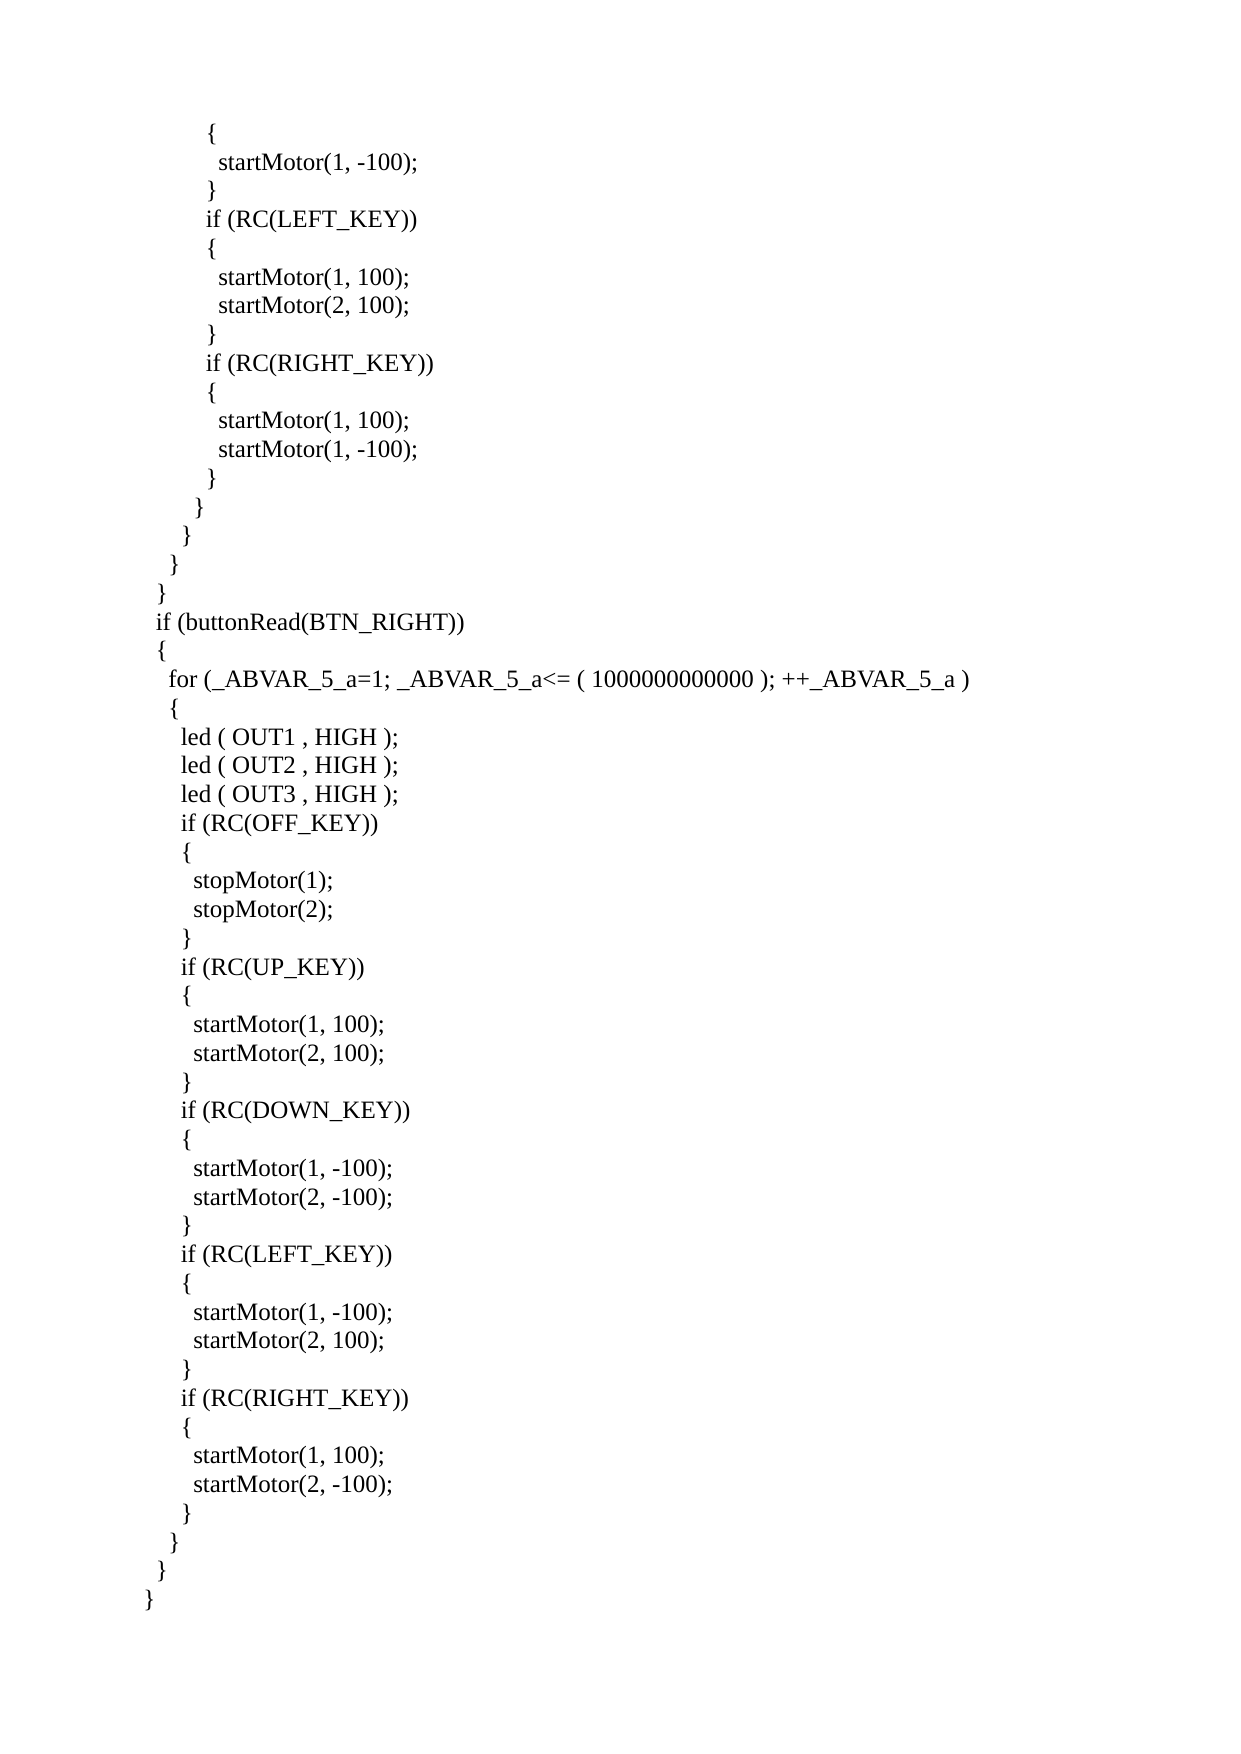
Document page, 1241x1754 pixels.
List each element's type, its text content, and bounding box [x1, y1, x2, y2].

text startMotor(2, 100); [118, 291, 1122, 319]
text } [118, 1498, 1122, 1527]
text if (RC(DOWN_KEY)) [118, 1096, 1122, 1124]
text } [118, 319, 1122, 348]
text } [118, 1067, 1122, 1096]
text startMotor(2, 100); [118, 1038, 1122, 1067]
text startMotor(2, -100); [118, 1182, 1122, 1211]
text } [118, 578, 1122, 607]
text startMotor(1, -100); [118, 147, 1122, 176]
text led ( OUT2 , HIGH ); [118, 751, 1122, 779]
text stopMotor(1); [118, 866, 1122, 894]
text if (RC(RIGHT_KEY)) [118, 1383, 1122, 1412]
text } [118, 521, 1122, 549]
text startMotor(1, -100); [118, 434, 1122, 463]
text startMotor(1, 100); [118, 1009, 1122, 1038]
text } [118, 1354, 1122, 1383]
text } [118, 1211, 1122, 1239]
text { [118, 1124, 1122, 1153]
text } [118, 923, 1122, 952]
text } [118, 1584, 1122, 1613]
text } [118, 463, 1122, 492]
text for (_ABVAR_5_a=1; _ABVAR_5_a<= ( 1000000000000 ); ++_ABVAR_5_a ) [118, 664, 1122, 693]
text } [118, 549, 1122, 578]
text { [118, 837, 1122, 866]
text } [118, 176, 1122, 204]
text if (RC(UP_KEY)) [118, 952, 1122, 981]
text startMotor(1, 100); [118, 262, 1122, 291]
text { [118, 1412, 1122, 1441]
text { [118, 118, 1122, 147]
text { [118, 981, 1122, 1009]
text startMotor(2, -100); [118, 1469, 1122, 1498]
text { [118, 693, 1122, 722]
text startMotor(2, 100); [118, 1326, 1122, 1354]
text { [118, 1268, 1122, 1297]
text } [118, 492, 1122, 521]
text { [118, 233, 1122, 262]
text startMotor(1, 100); [118, 1441, 1122, 1469]
text stopMotor(2); [118, 894, 1122, 923]
text if (buttonRead(BTN_RIGHT)) [118, 607, 1122, 636]
text led ( OUT1 , HIGH ); [118, 722, 1122, 751]
text if (RC(LEFT_KEY)) [118, 1239, 1122, 1268]
text } [118, 1527, 1122, 1556]
text if (RC(RIGHT_KEY)) [118, 348, 1122, 377]
text } [118, 1556, 1122, 1584]
text startMotor(1, -100); [118, 1153, 1122, 1182]
text startMotor(1, 100); [118, 406, 1122, 434]
text { [118, 636, 1122, 664]
text startMotor(1, -100); [118, 1297, 1122, 1326]
text led ( OUT3 , HIGH ); [118, 779, 1122, 808]
text if (RC(OFF_KEY)) [118, 808, 1122, 837]
text { [118, 377, 1122, 406]
text if (RC(LEFT_KEY)) [118, 204, 1122, 233]
